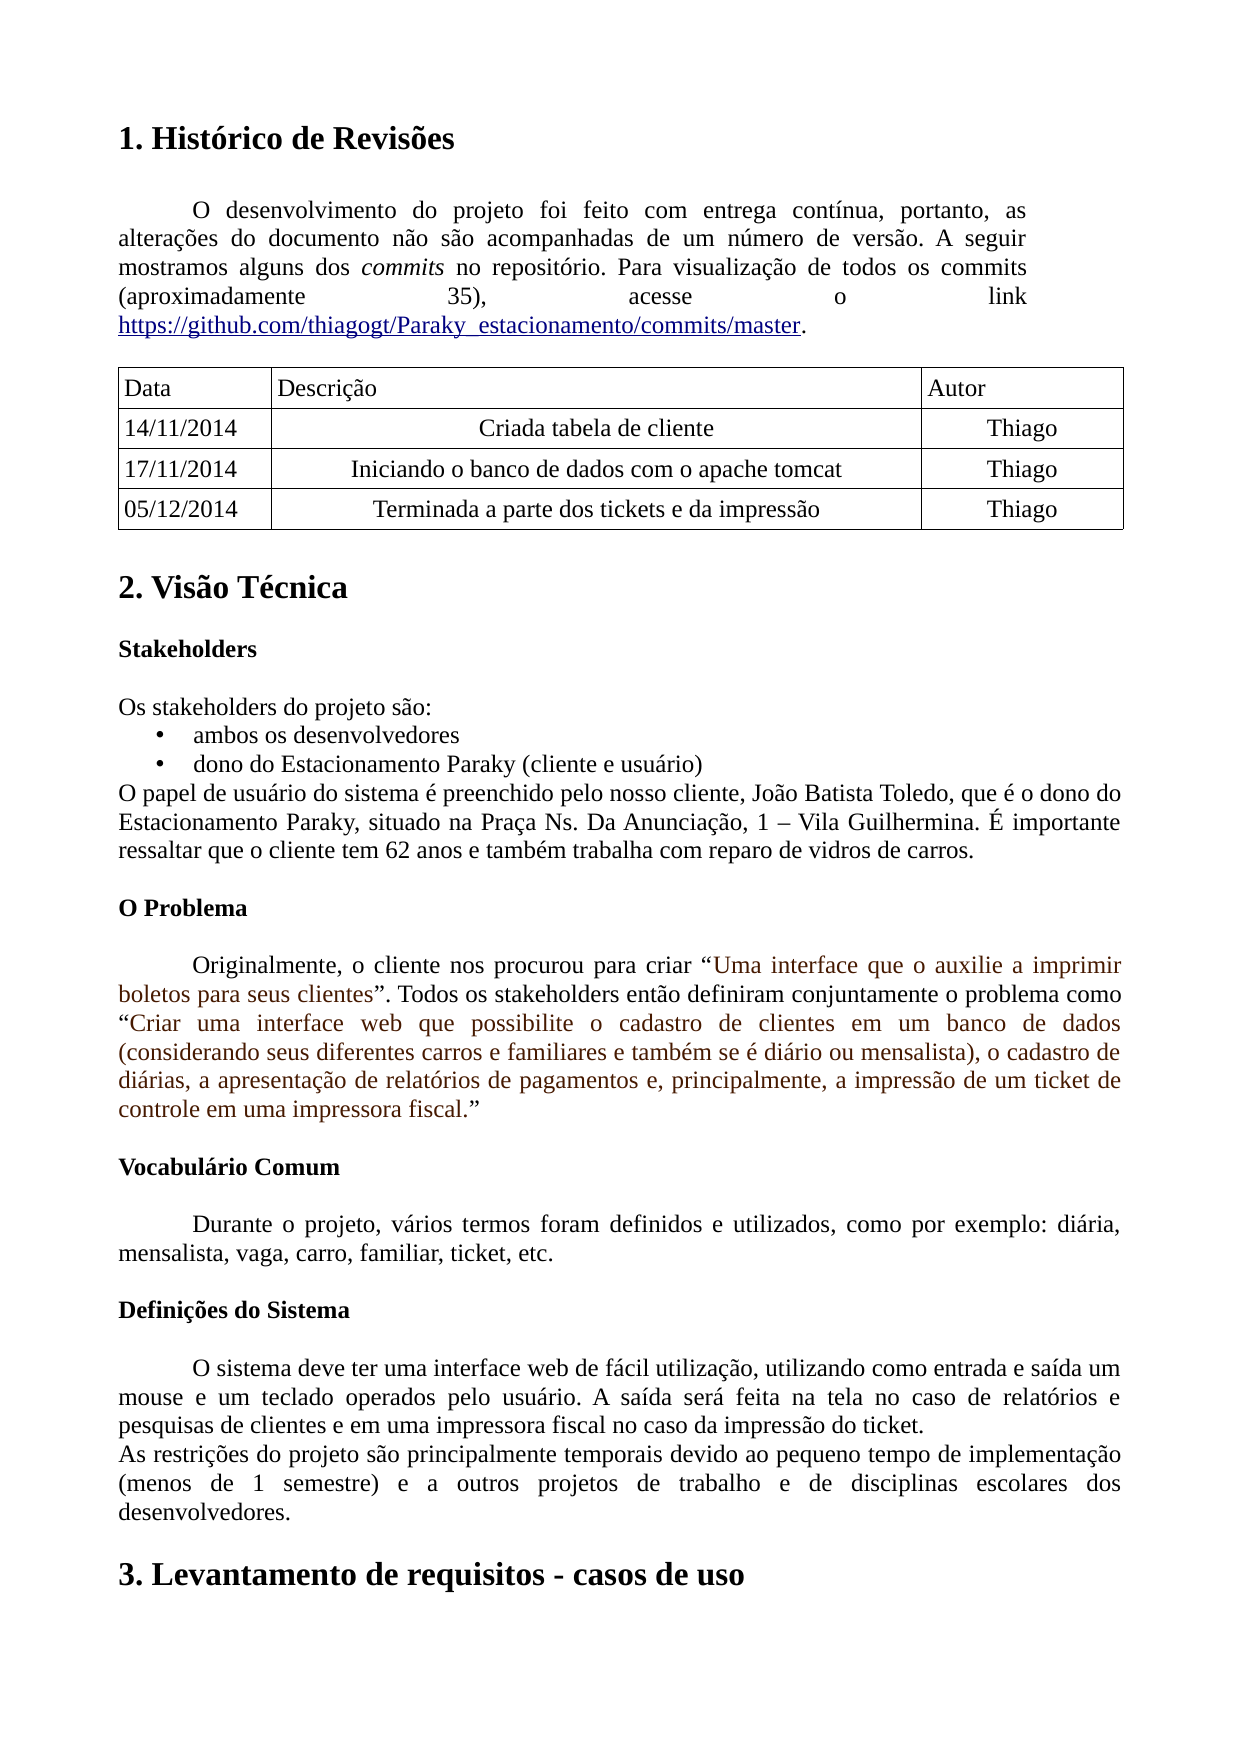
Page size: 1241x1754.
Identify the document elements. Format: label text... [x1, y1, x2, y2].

text Vocabulário Comum [118, 1152, 1122, 1180]
table_cell Thiago [922, 409, 1123, 448]
text As restrições do projeto são principalmente temporais devido ao pequeno tempo de implementação (menos de 1 semestre) e a outros projetos de trabalho e de disciplinas escolares dos desenvolvedores. [118, 1439, 1122, 1525]
text O desenvolvimento do projeto foi feito com entrega contínua, portanto, as alterações do documento não são acompanhadas de um número de versão. A seguir mostramos alguns dos commits no repositório. Para visualização de todos os commits (aproximadamente 35), acesse o link https://github.com/thiagogt/Paraky_estacionamento/commits/master. [118, 195, 1028, 338]
table_header Descrição [272, 368, 921, 408]
text O Problema [118, 893, 1122, 922]
text O sistema deve ter uma interface web de fácil utilização, utilizando como entrada e saída um mouse e um teclado operados pelo usuário. A saída será feita na tela no caso de relatórios e pesquisas de clientes e em uma impressora fiscal no caso da impressão do ticket. [118, 1353, 1122, 1439]
text 2. Visão Técnica [118, 567, 1028, 605]
table_cell Criada tabela de cliente [272, 409, 921, 448]
table_cell Iniciando o banco de dados com o apache tomcat [272, 449, 921, 488]
table_cell Thiago [922, 489, 1123, 528]
table_cell 17/11/2014 [119, 449, 271, 488]
text 1. Histórico de Revisões [118, 118, 1028, 156]
table_header Data [119, 368, 271, 408]
table_cell Terminada a parte dos tickets e da impressão [272, 489, 921, 528]
text Definições do Sistema [118, 1295, 1122, 1324]
text 3. Levantamento de requisitos - casos de uso [118, 1554, 1028, 1592]
text Durante o projeto, vários termos foram definidos e utilizados, como por exemplo: diária, mensalista, vaga, carro, familiar, ticket, etc. [118, 1209, 1122, 1267]
table_header Autor [922, 368, 1123, 408]
list dono do Estacionamento Paraky (cliente e usuário) [156, 749, 1122, 778]
text O papel de usuário do sistema é preenchido pelo nosso cliente, João Batista Toledo, que é o dono do Estacionamento Paraky, situado na Praça Ns. Da Anunciação, 1 – Vila Guilhermina. É importante ressaltar que o cliente tem 62 anos e também trabalha com reparo de vidros de carros. [118, 778, 1122, 864]
table_cell Thiago [922, 449, 1123, 488]
text Originalmente, o cliente nos procurou para criar “Uma interface que o auxilie a imprimir boletos para seus clientes”. Todos os stakeholders então definiram conjuntamente o problema como “Criar uma interface web que possibilite o cadastro de clientes em um banco de dados (considerando seus diferentes carros e familiares e também se é diário ou mensalista), o cadastro de diárias, a apresentação de relatórios de pagamentos e, principalmente, a impressão de um ticket de controle em uma impressora fiscal.” [118, 950, 1122, 1123]
table_cell 14/11/2014 [119, 409, 271, 448]
table_cell 05/12/2014 [119, 489, 271, 528]
text Stakeholders [118, 634, 1028, 663]
text Os stakeholders do projeto são: [118, 692, 1028, 720]
list ambos os desenvolvedores [156, 720, 1122, 749]
